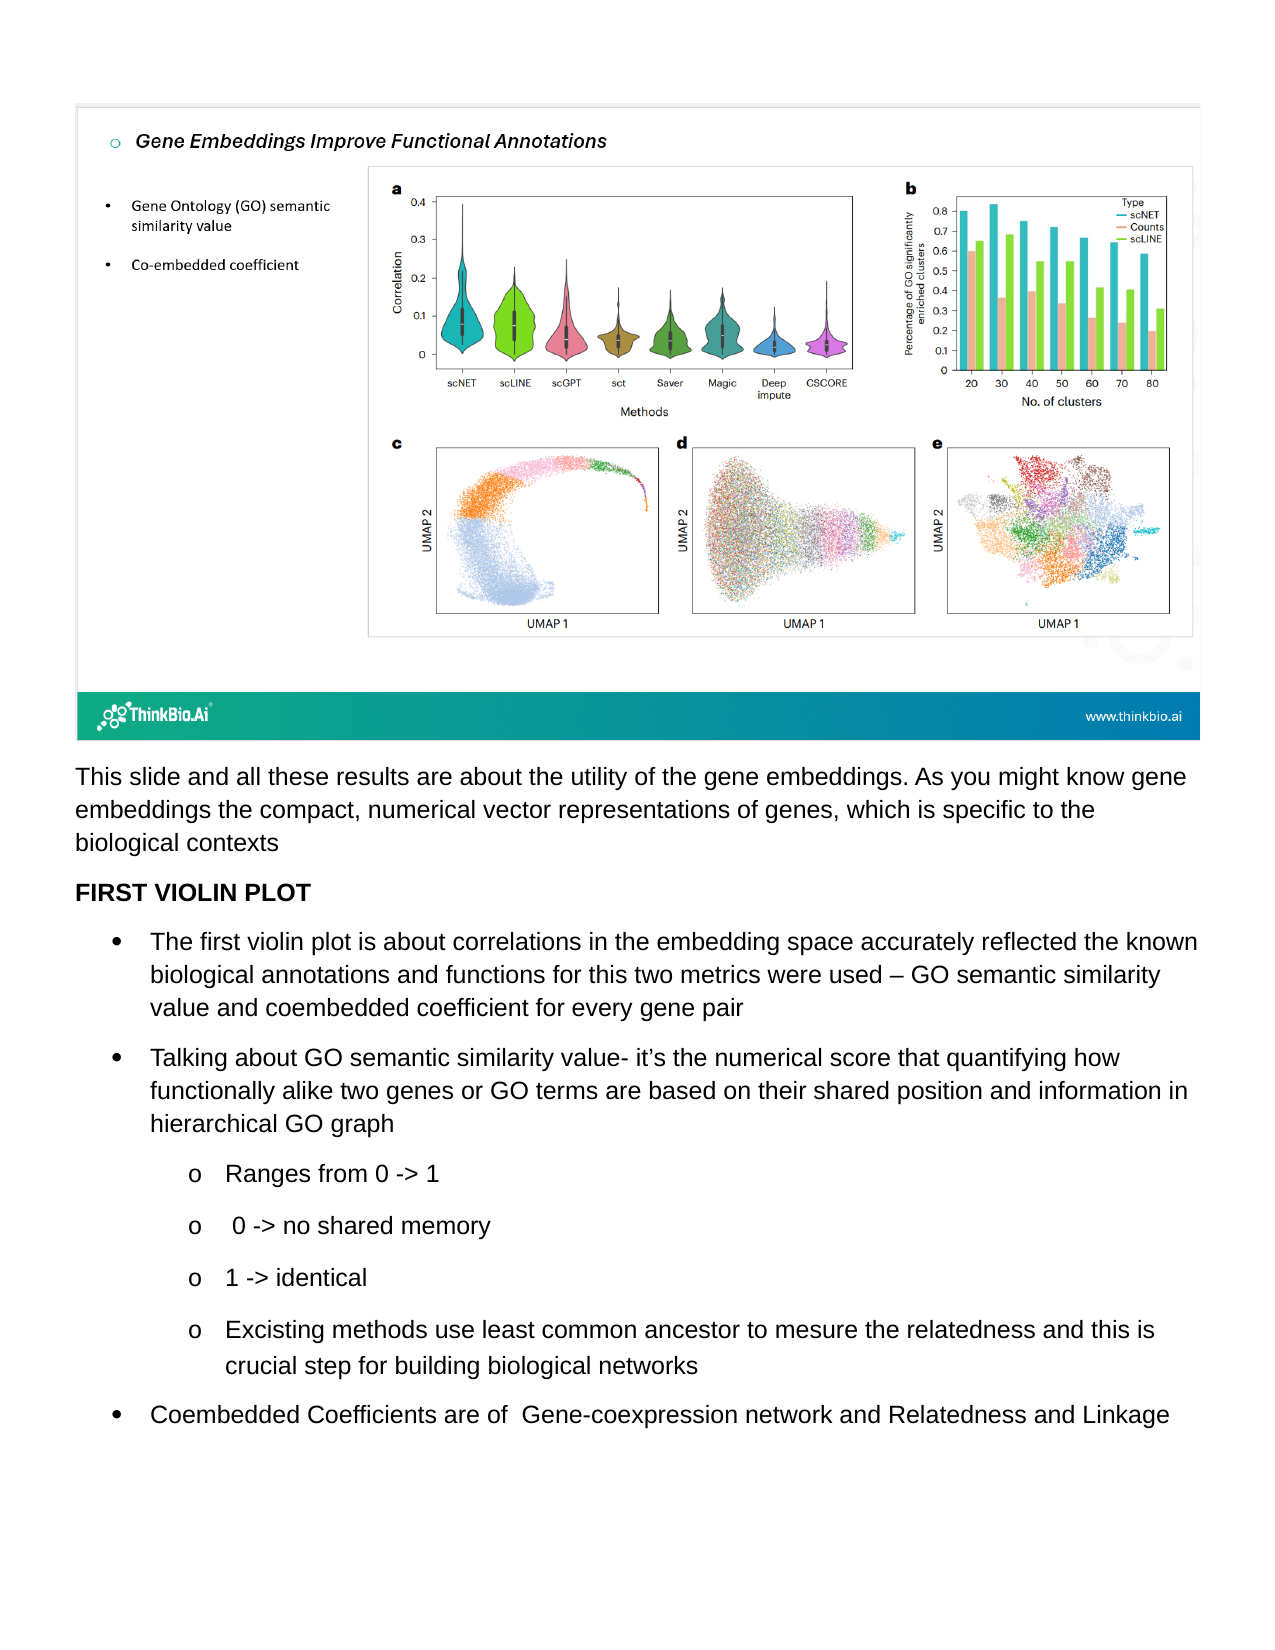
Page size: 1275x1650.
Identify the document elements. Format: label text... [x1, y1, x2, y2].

list 0 -> no shared memory [187, 1211, 1200, 1242]
list Excisting methods use least common ancestor to mesure the relatedness and this is crucial step for building biological networks [187, 1316, 1200, 1379]
list Coembedded Coefficients are of Gene-coexpression network and Relatedness and Linkage [112, 1400, 1200, 1429]
list 1 -> identical [187, 1263, 1200, 1294]
list Ranges from 0 -> 1 [187, 1159, 1200, 1190]
list The first violin plot is about correlations in the embedding space accurately reflected the known biological annotations and functions for this two metrics were used – GO semantic similarity value and coembedded coefficient for every gene pair [112, 927, 1200, 1022]
text FIRST VIOLIN PLOT [75, 878, 1200, 906]
list Talking about GO semantic similarity value- it’s the numerical score that quantifying how functionally alike two genes or GO terms are based on their shared position and information in hierarchical GO graph [112, 1043, 1200, 1138]
text This slide and all these results are about the utility of the gene embeddings. As you might know gene embeddings the compact, numerical vector representations of genes, which is specific to the biological contexts [75, 762, 1200, 857]
